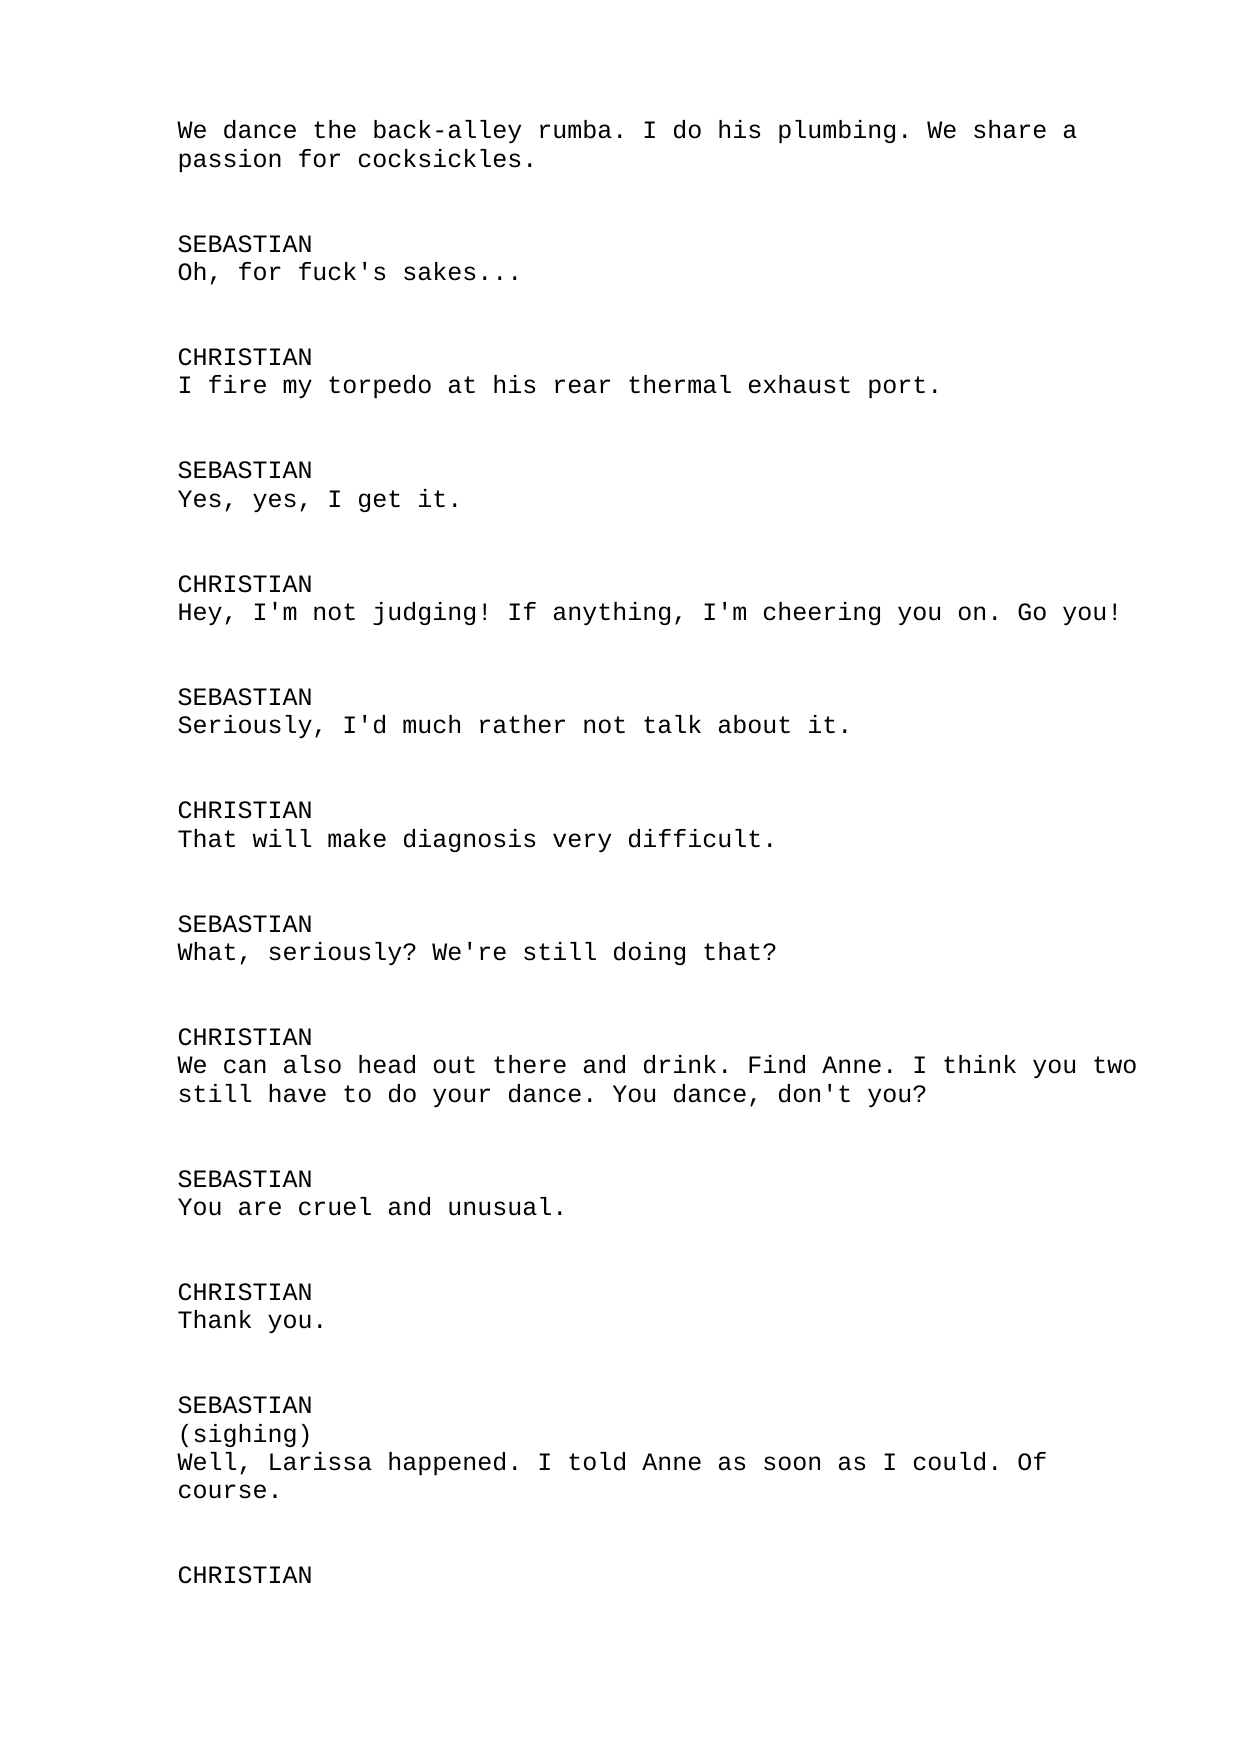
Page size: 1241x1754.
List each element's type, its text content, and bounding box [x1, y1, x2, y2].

text Seriously, I'd much rather not talk about it. [867, 713, 1152, 741]
text CHRISTIAN [327, 1025, 1152, 1053]
text Thank you. [342, 1308, 1152, 1336]
text What, seriously? We're still doing that? [792, 940, 1152, 968]
text Oh, for fuck's sakes... [537, 260, 1152, 288]
text That will make diagnosis very difficult. [792, 826, 1152, 855]
text SEBASTIAN [327, 458, 1152, 486]
text (sighing) [327, 1421, 1152, 1450]
text SEBASTIAN [327, 1393, 1152, 1421]
text I fire my torpedo at his rear thermal exhaust port. [957, 373, 1152, 401]
text We can also head out there and drink. Find Anne. I think you two still have to do your dance. You dance, don't you? [942, 1053, 1152, 1110]
text CHRISTIAN [327, 1563, 1152, 1591]
text CHRISTIAN [327, 345, 1152, 373]
text We dance the back-alley rumba. I do his plumbing. We share a passion for cocksickles. [552, 118, 1152, 175]
text You are cruel and unusual. [582, 1195, 1152, 1223]
text SEBASTIAN [327, 685, 1152, 713]
text CHRISTIAN [327, 1280, 1152, 1308]
text SEBASTIAN [327, 231, 1152, 260]
text Well, Larissa happened. I told Anne as soon as I could. Of course. [297, 1450, 1152, 1506]
text Yes, yes, I get it. [477, 486, 1152, 515]
text SEBASTIAN [327, 911, 1152, 940]
text CHRISTIAN [327, 798, 1152, 826]
text CHRISTIAN [327, 571, 1152, 600]
text SEBASTIAN [327, 1166, 1152, 1195]
